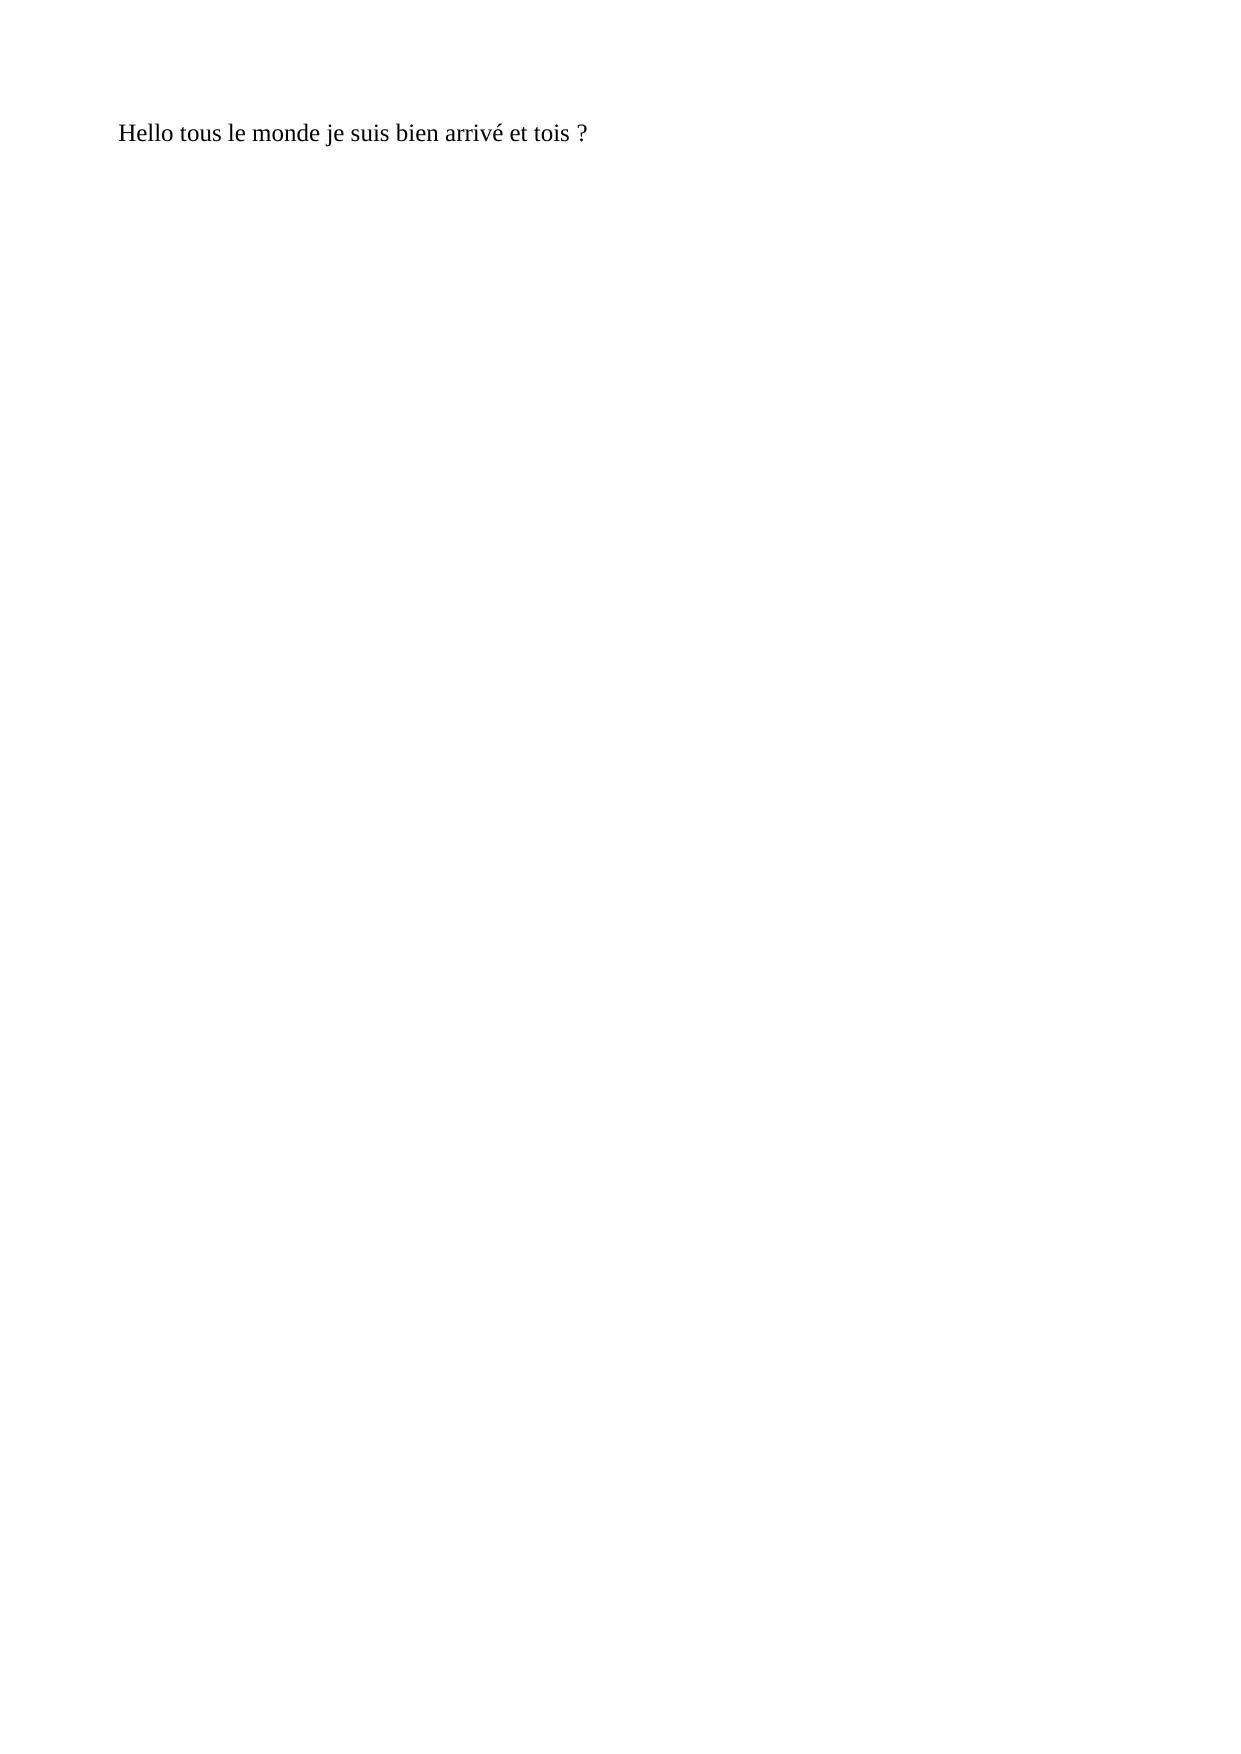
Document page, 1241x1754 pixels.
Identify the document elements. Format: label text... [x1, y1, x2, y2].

text Hello tous le monde je suis bien arrivé et tois ? [118, 118, 1122, 147]
